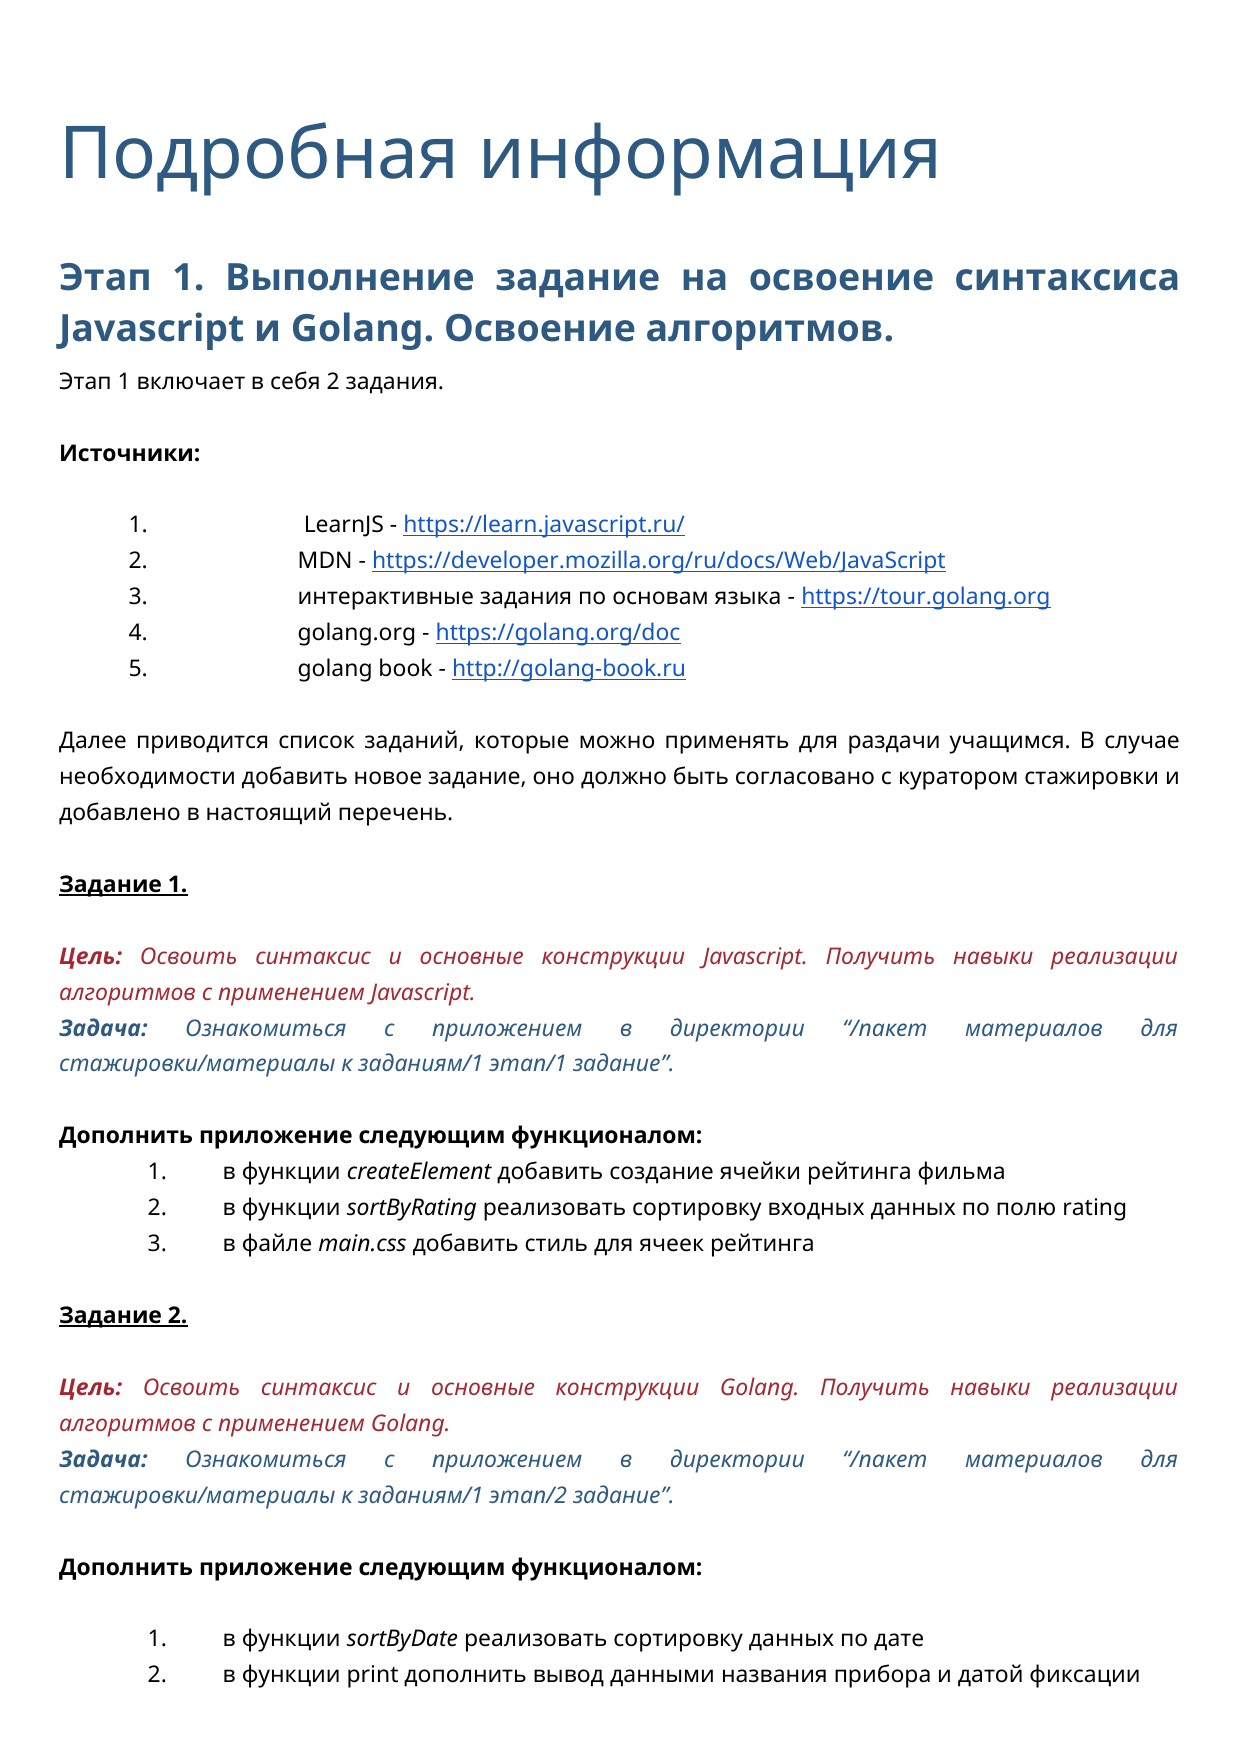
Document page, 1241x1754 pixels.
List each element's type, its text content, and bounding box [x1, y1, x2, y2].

list в функции sortByDate реализовать сортировку данных по дате [147, 1622, 1181, 1654]
list интерактивные задания по основам языка - https://tour.golang.org [147, 580, 1181, 611]
list в функции createElement добавить создание ячейки рейтинга фильма [147, 1155, 1181, 1186]
list golang book - http://golang-book.ru [147, 652, 1181, 683]
list MDN - https://developer.mozilla.org/ru/docs/Web/JavaScript [147, 544, 1181, 576]
text Дополнить приложение следующим функционалом: [59, 1119, 1181, 1151]
text Этап 1 включает в себя 2 задания. [59, 364, 1181, 396]
list golang.org - https://golang.org/doc [147, 616, 1181, 647]
text Задание 1. [59, 868, 1181, 899]
text Источники: [59, 436, 1181, 468]
list в функции sortByRating реализовать сортировку входных данных по полю rating [147, 1191, 1181, 1222]
subtitle Этап 1. Выполнение задание на освоение синтаксиса Javascript и Golang. Освоение алгоритмов. [59, 250, 1181, 352]
text Дополнить приложение следующим функционалом: [59, 1551, 1181, 1582]
text Далее приводится список заданий, которые можно применять для раздачи учащимся. В случае необходимости добавить новое задание, оно должно быть согласовано с куратором стажировки и добавлено в настоящий перечень. [59, 724, 1181, 827]
list в функции print дополнить вывод данными названия прибора и датой фиксации [147, 1658, 1181, 1689]
subtitle Подробная информация [59, 101, 1181, 200]
list LearnJS - https://learn.javascript.ru/ [147, 508, 1181, 539]
list в файле main.css добавить стиль для ячеек рейтинга [147, 1227, 1181, 1258]
text Цель: Освоить синтаксис и основные конструкции Javascript. Получить навыки реализации алгоритмов с применением Javascript. [59, 939, 1181, 1007]
text Задание 2. [59, 1299, 1181, 1330]
text Задача: Ознакомиться с приложением в директории “/пакет материалов для стажировки/материалы к заданиям/1 этап/2 задание”. [59, 1443, 1181, 1510]
text Задача: Ознакомиться с приложением в директории “/пакет материалов для стажировки/материалы к заданиям/1 этап/1 задание”. [59, 1011, 1181, 1079]
text Цель: Освоить синтаксис и основные конструкции Golang. Получить навыки реализации алгоритмов с применением Golang. [59, 1371, 1181, 1438]
